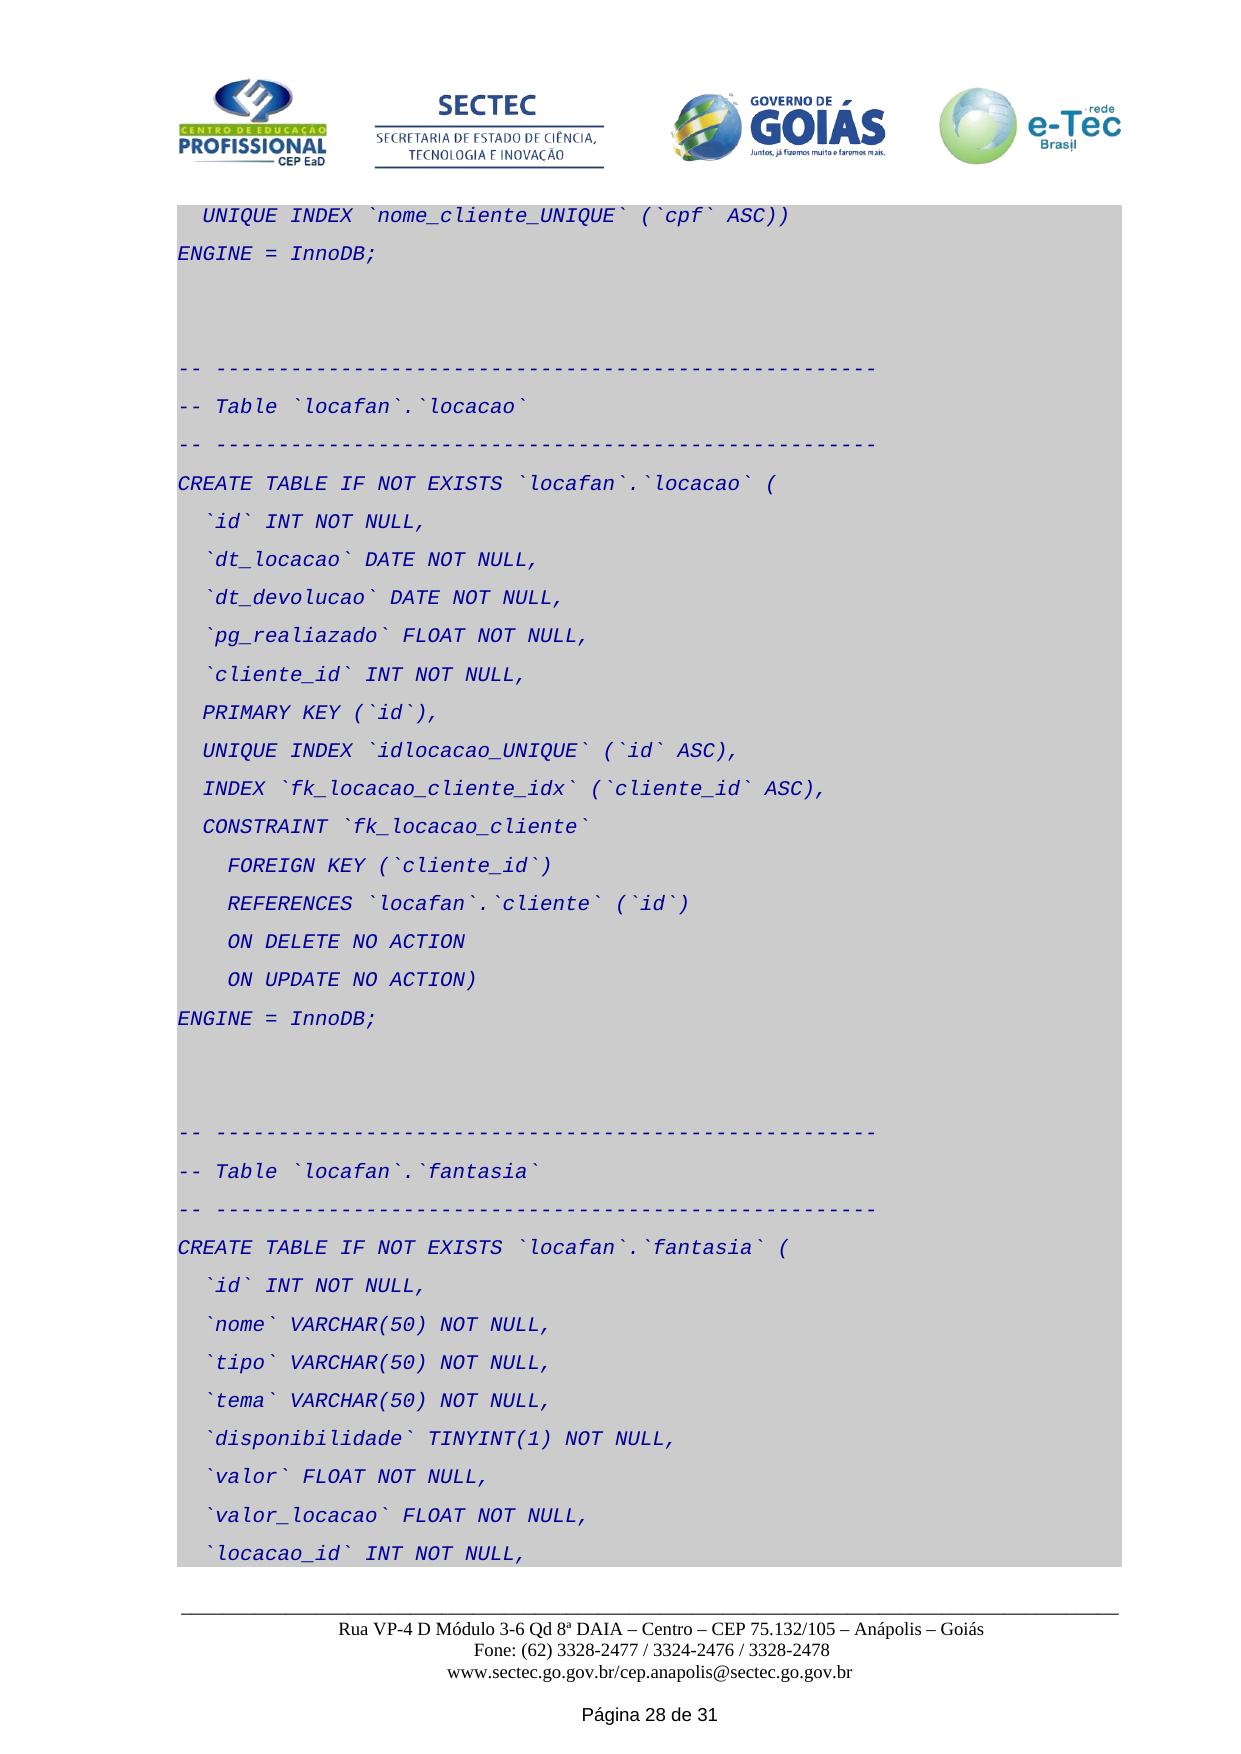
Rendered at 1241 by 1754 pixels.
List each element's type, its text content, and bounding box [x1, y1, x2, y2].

text PRIMARY KEY (`id`), [177, 702, 1122, 726]
text INDEX `fk_locacao_cliente_idx` (`cliente_id` ASC), [177, 778, 1122, 802]
text ON DELETE NO ACTION [177, 931, 1122, 955]
text -- ----------------------------------------------------- [177, 434, 1122, 458]
text REFERENCES `locafan`.`cliente` (`id`) [177, 893, 1122, 917]
text `valor` FLOAT NOT NULL, [177, 1466, 1122, 1490]
text UNIQUE INDEX `nome_cliente_UNIQUE` (`cpf` ASC)) [177, 205, 1122, 228]
text -- ----------------------------------------------------- [177, 1122, 1122, 1146]
text ENGINE = InnoDB; [177, 1008, 1122, 1031]
text -- Table `locafan`.`fantasia` [177, 1161, 1122, 1184]
text `locacao_id` INT NOT NULL, [177, 1543, 1122, 1567]
text UNIQUE INDEX `idlocacao_UNIQUE` (`id` ASC), [177, 740, 1122, 764]
text -- Table `locafan`.`locacao` [177, 396, 1122, 420]
text `tipo` VARCHAR(50) NOT NULL, [177, 1352, 1122, 1375]
text `disponibilidade` TINYINT(1) NOT NULL, [177, 1428, 1122, 1452]
text `valor_locacao` FLOAT NOT NULL, [177, 1505, 1122, 1528]
text CREATE TABLE IF NOT EXISTS `locafan`.`fantasia` ( [177, 1237, 1122, 1261]
text ON UPDATE NO ACTION) [177, 969, 1122, 993]
picture [177, 75, 1123, 176]
text `id` INT NOT NULL, [177, 1275, 1122, 1299]
text -- ----------------------------------------------------- [177, 1199, 1122, 1222]
text `dt_locacao` DATE NOT NULL, [177, 549, 1122, 573]
text `pg_realiazado` FLOAT NOT NULL, [177, 625, 1122, 649]
text ENGINE = InnoDB; [177, 243, 1122, 267]
text `cliente_id` INT NOT NULL, [177, 664, 1122, 687]
text `nome` VARCHAR(50) NOT NULL, [177, 1313, 1122, 1337]
text CONSTRAINT `fk_locacao_cliente` [177, 817, 1122, 840]
text -- ----------------------------------------------------- [177, 358, 1122, 381]
text `id` INT NOT NULL, [177, 511, 1122, 534]
text CREATE TABLE IF NOT EXISTS `locafan`.`locacao` ( [177, 472, 1122, 496]
text `dt_devolucao` DATE NOT NULL, [177, 587, 1122, 611]
text `tema` VARCHAR(50) NOT NULL, [177, 1390, 1122, 1414]
text FOREIGN KEY (`cliente_id`) [177, 855, 1122, 878]
